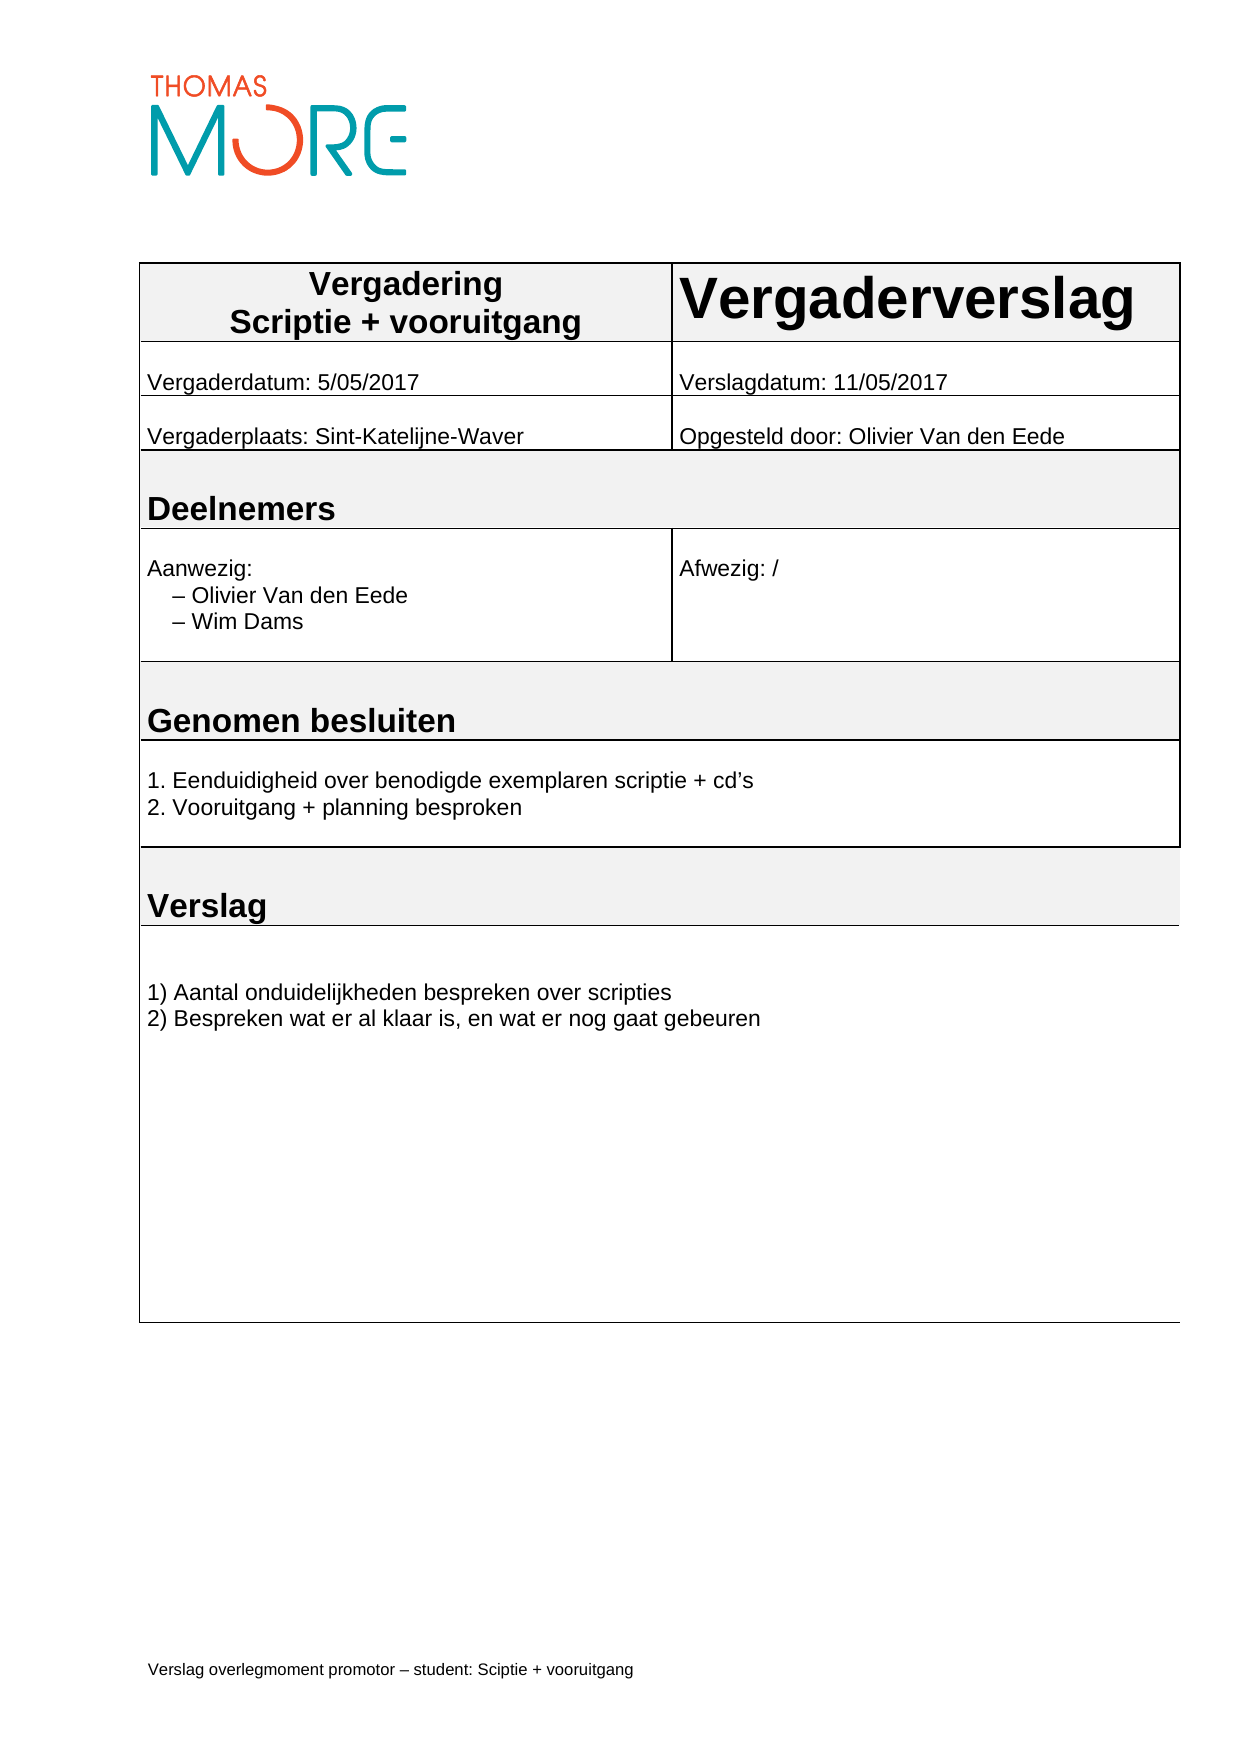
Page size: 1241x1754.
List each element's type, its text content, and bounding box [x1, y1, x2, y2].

table_cell Opgesteld door: Olivier Van den Eede [673, 396, 1179, 449]
table_cell Aanwezig: – Olivier Van den Eede – Wim Dams [140, 529, 671, 661]
table_cell Vergaderdatum: 5/05/2017 [140, 342, 671, 395]
table_cell Afwezig: / [673, 529, 1179, 661]
table_header Vergadering Scriptie + vooruitgang [140, 264, 671, 341]
table_cell Vergaderplaats: Sint-Katelijne-Waver [140, 396, 671, 449]
table_cell Deelnemers [140, 450, 1179, 527]
table_cell Genomen besluiten [140, 662, 1179, 739]
table_cell Verslag [140, 847, 1180, 925]
table_cell 1) Aantal onduidelijkheden bespreken over scripties 2) Bespreken wat er al klaar is, en wat er nog gaat gebeuren [140, 925, 1180, 1322]
table_header Vergaderverslag [673, 264, 1179, 341]
table_cell Verslagdatum: 11/05/2017 [673, 342, 1179, 395]
table_cell 1. Eenduidigheid over benodigde exemplaren scriptie + cd’s 2. Vooruitgang + planning besproken [140, 740, 1179, 846]
